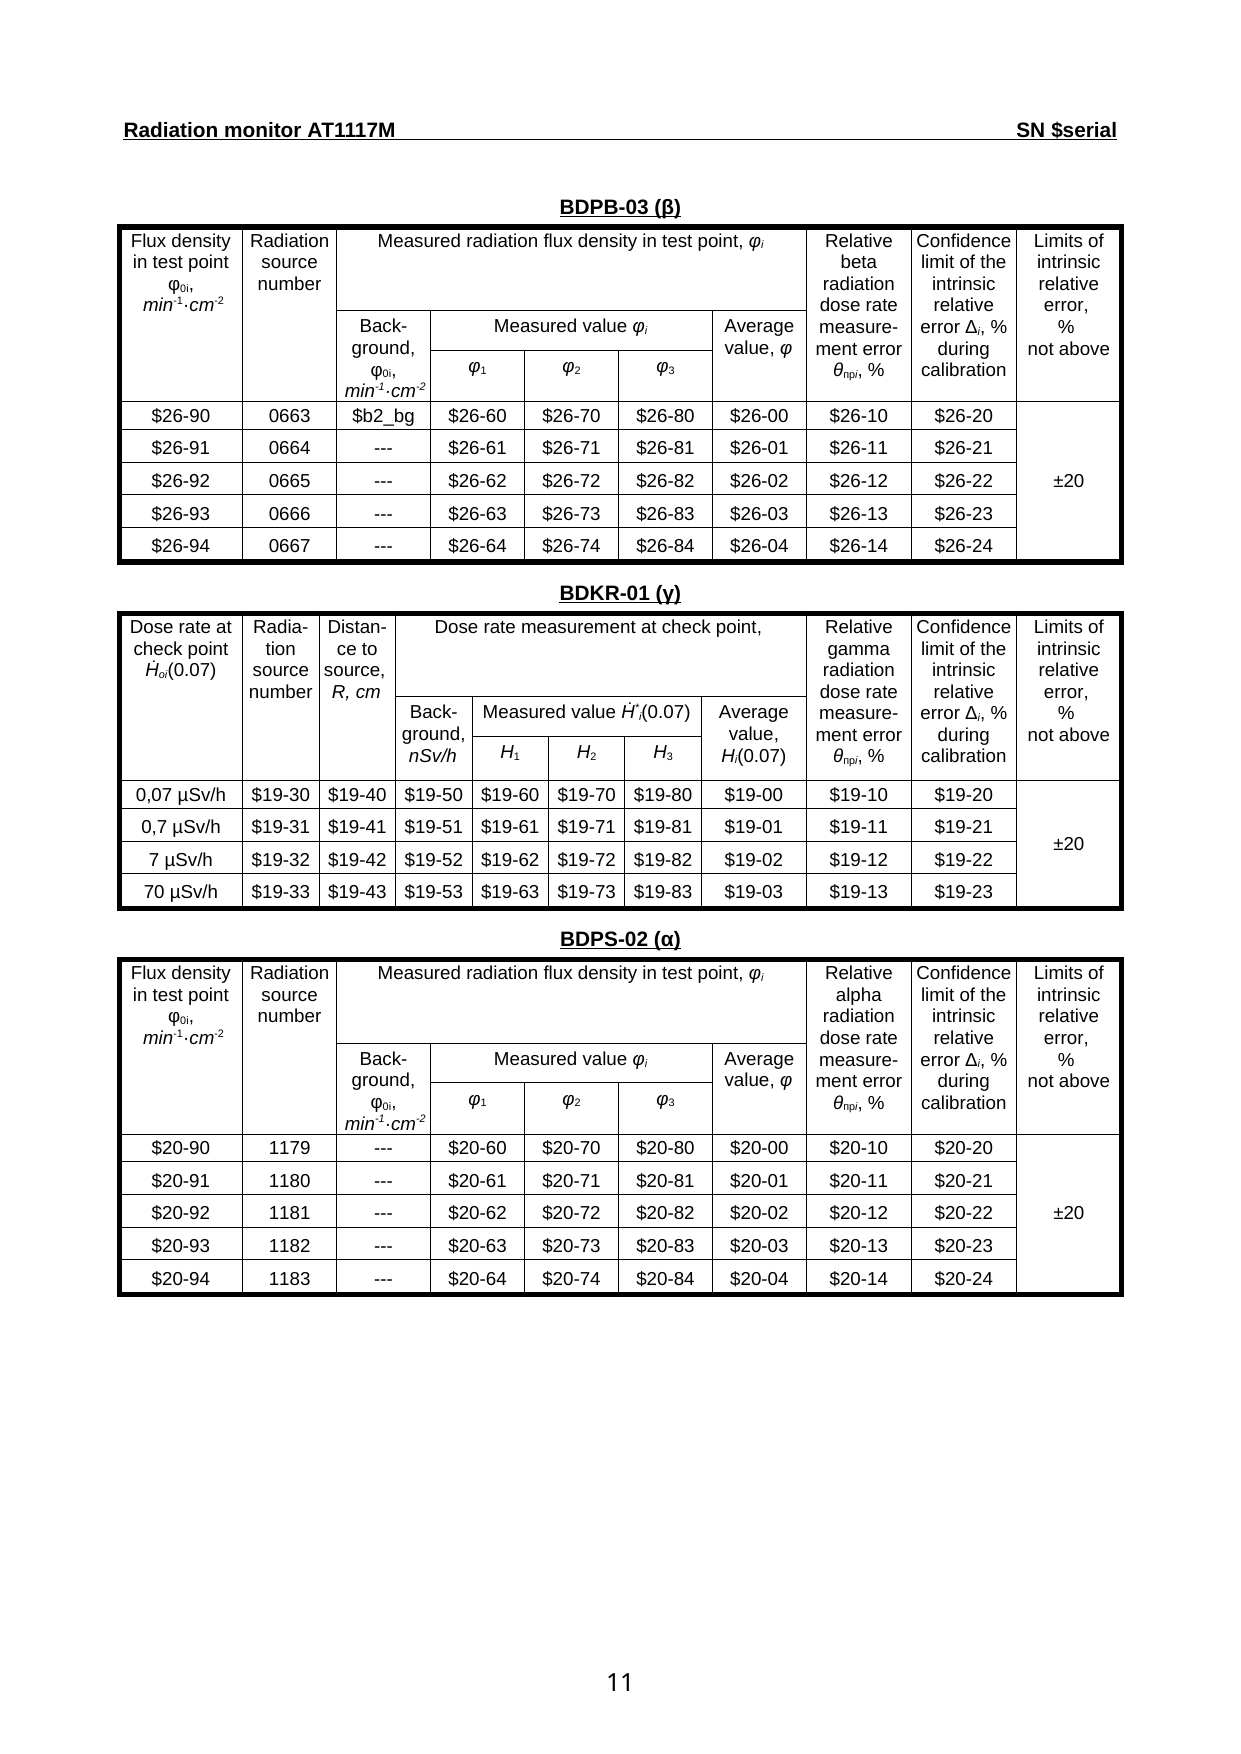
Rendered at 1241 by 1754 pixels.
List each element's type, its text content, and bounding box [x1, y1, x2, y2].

table_cell $19-22 [912, 842, 1016, 873]
table_cell $20-64 [431, 1260, 524, 1292]
table_cell $20-12 [807, 1195, 911, 1227]
table_cell --- [337, 1162, 430, 1194]
table_cell Limits of intrinsic relative error, % not above [1017, 616, 1119, 780]
table_cell Average value, Hi(0.07) [702, 697, 806, 780]
table_cell --- [337, 463, 430, 494]
table_cell --- [337, 430, 430, 462]
table_cell $20-22 [912, 1195, 1016, 1227]
table_cell $19-40 [320, 781, 395, 808]
table_cell $20-02 [713, 1195, 806, 1227]
table_cell $19-70 [549, 781, 624, 808]
table_cell 70 µSv/h [122, 874, 242, 906]
table_cell 0666 [243, 495, 336, 527]
table_cell $19-33 [243, 874, 319, 906]
table_cell 0663 [243, 402, 336, 429]
table_cell $19-50 [396, 781, 472, 808]
table_cell $26-62 [431, 463, 524, 494]
table_cell $26-70 [525, 402, 618, 429]
table_cell $26-10 [807, 402, 911, 429]
table_cell H2 [549, 737, 624, 780]
table_cell $26-60 [431, 402, 524, 429]
table_cell $26-24 [912, 528, 1016, 559]
table_header BDKR-01 (γ) [119, 565, 1121, 611]
table_cell $20-91 [122, 1162, 242, 1194]
table_cell Back-ground, φ0i, min-1·cm-2 [337, 1044, 430, 1134]
table_cell $26-74 [525, 528, 618, 559]
table_cell $19-03 [702, 874, 806, 906]
table_cell $19-62 [473, 842, 548, 873]
table_cell Measured value φi [431, 311, 712, 349]
table_cell $26-12 [807, 463, 911, 494]
table_cell Measured value φi [431, 1044, 712, 1082]
table_cell $26-73 [525, 495, 618, 527]
table_cell $20-94 [122, 1260, 242, 1292]
table_cell $20-93 [122, 1228, 242, 1259]
table_cell $26-94 [122, 528, 242, 559]
table_cell $20-61 [431, 1162, 524, 1194]
table_cell $20-20 [912, 1135, 1016, 1161]
table_cell $20-14 [807, 1260, 911, 1292]
table_cell $26-83 [619, 495, 712, 527]
table_cell $26-01 [713, 430, 806, 462]
table_cell $26-63 [431, 495, 524, 527]
table_cell $19-61 [473, 809, 548, 841]
table_cell 1179 [243, 1135, 336, 1161]
table_cell $19-13 [807, 874, 911, 906]
table_cell $20-24 [912, 1260, 1016, 1292]
table_header BDPS-02 (α) [119, 911, 1121, 957]
table_cell $19-73 [549, 874, 624, 906]
table_cell $19-41 [320, 809, 395, 841]
table_cell $20-10 [807, 1135, 911, 1161]
table_cell Dose rate measurement at check point, [396, 616, 806, 696]
table_cell H1 [473, 737, 548, 780]
table_cell 1183 [243, 1260, 336, 1292]
table_cell Flux density in test point φ0i, min-1·cm-2 [122, 962, 242, 1134]
table_cell $20-01 [713, 1162, 806, 1194]
table_cell $19-01 [702, 809, 806, 841]
table_cell $19-63 [473, 874, 548, 906]
table_cell Flux density in test point φ0i, min-1·cm-2 [122, 230, 242, 401]
table_cell $19-53 [396, 874, 472, 906]
table_cell $20-60 [431, 1135, 524, 1161]
table_cell $20-81 [619, 1162, 712, 1194]
table_cell 1182 [243, 1228, 336, 1259]
table_cell --- [337, 1135, 430, 1161]
table_cell $20-23 [912, 1228, 1016, 1259]
table_cell $20-82 [619, 1195, 712, 1227]
table_cell 1181 [243, 1195, 336, 1227]
table_cell $26-21 [912, 430, 1016, 462]
table_cell $19-42 [320, 842, 395, 873]
table_cell Limits of intrinsic relative error, % not above [1017, 962, 1119, 1134]
table_cell Distan-ce to source, R, сm [320, 616, 395, 780]
table_cell φ2 [525, 351, 618, 401]
table_cell $26-91 [122, 430, 242, 462]
table_cell $20-13 [807, 1228, 911, 1259]
table_cell φ1 [431, 351, 524, 401]
table_cell Average value, φ [713, 311, 806, 401]
table_cell Measured value Ḣ*i(0.07) [473, 697, 701, 736]
table_cell $20-11 [807, 1162, 911, 1194]
table_cell $20-71 [525, 1162, 618, 1194]
table_cell $26-82 [619, 463, 712, 494]
table_cell $19-21 [912, 809, 1016, 841]
table_cell --- [337, 1228, 430, 1259]
table_cell $26-13 [807, 495, 911, 527]
table_cell $20-80 [619, 1135, 712, 1161]
table_cell $20-83 [619, 1228, 712, 1259]
table_cell --- [337, 1195, 430, 1227]
table_cell Relative gamma radiation dose rate measure-ment error θпрi, % [807, 616, 911, 780]
table_cell 0665 [243, 463, 336, 494]
table_cell Back-ground, φ0i, min-1·cm-2 [337, 311, 430, 401]
table_cell H3 [625, 737, 701, 780]
table_cell Limits of intrinsic relative error, % not above [1017, 230, 1119, 401]
table_cell $19-32 [243, 842, 319, 873]
table_cell Relative alpha radiation dose rate measure-ment error θпрi, % [807, 962, 911, 1134]
table_cell 0,7 µSv/h [122, 809, 242, 841]
table_cell $26-92 [122, 463, 242, 494]
table_cell $26-71 [525, 430, 618, 462]
table_cell $20-73 [525, 1228, 618, 1259]
table_cell $26-20 [912, 402, 1016, 429]
table_cell $26-72 [525, 463, 618, 494]
table_cell $20-04 [713, 1260, 806, 1292]
table_cell $20-00 [713, 1135, 806, 1161]
table_cell $26-04 [713, 528, 806, 559]
table_cell $19-51 [396, 809, 472, 841]
table_cell $19-20 [912, 781, 1016, 808]
table_cell $20-72 [525, 1195, 618, 1227]
table_cell $26-90 [122, 402, 242, 429]
table_cell $26-00 [713, 402, 806, 429]
table_cell Confidence limit of the intrinsic relative error Δi, % during calibration [912, 616, 1016, 780]
table_cell Relative beta radiation dose rate measure-ment error θпрi, % [807, 230, 911, 401]
table_cell $26-80 [619, 402, 712, 429]
table_cell $26-23 [912, 495, 1016, 527]
table_cell $20-62 [431, 1195, 524, 1227]
table_cell $20-21 [912, 1162, 1016, 1194]
table_cell $26-93 [122, 495, 242, 527]
table_cell $19-02 [702, 842, 806, 873]
table_cell --- [337, 1260, 430, 1292]
table_cell $b2_bg [337, 402, 430, 429]
table_cell $20-74 [525, 1260, 618, 1292]
table_cell $19-00 [702, 781, 806, 808]
table_cell $19-71 [549, 809, 624, 841]
table_cell ±20 [1017, 1135, 1119, 1292]
table_cell $19-11 [807, 809, 911, 841]
table_cell Radiation source number [243, 230, 336, 401]
table_cell --- [337, 495, 430, 527]
table_cell $19-23 [912, 874, 1016, 906]
table_cell 0,07 µSv/h [122, 781, 242, 808]
table_cell $19-52 [396, 842, 472, 873]
table_cell $19-72 [549, 842, 624, 873]
table_cell Radiation source number [243, 962, 336, 1134]
table_cell Measured radiation flux density in test point, φi [337, 230, 806, 310]
table_cell --- [337, 528, 430, 559]
table_cell $26-84 [619, 528, 712, 559]
table_cell $20-70 [525, 1135, 618, 1161]
table_cell 0664 [243, 430, 336, 462]
table_cell φ1 [431, 1083, 524, 1134]
table_cell Dose rate at check point Ḣoi(0.07) [122, 616, 242, 780]
table_cell φ3 [619, 351, 712, 401]
table_cell $20-90 [122, 1135, 242, 1161]
table_cell $26-81 [619, 430, 712, 462]
table_cell $20-63 [431, 1228, 524, 1259]
table_cell Radia-tion source number [243, 616, 319, 780]
table_cell φ3 [619, 1083, 712, 1134]
table_cell ±20 [1017, 402, 1119, 559]
table_cell Measured radiation flux density in test point, φi [337, 962, 806, 1042]
table_cell $19-60 [473, 781, 548, 808]
table_cell $26-64 [431, 528, 524, 559]
table_cell $19-12 [807, 842, 911, 873]
table_cell $26-02 [713, 463, 806, 494]
table_cell $20-92 [122, 1195, 242, 1227]
table_cell $26-14 [807, 528, 911, 559]
table_cell $19-10 [807, 781, 911, 808]
table_cell $19-31 [243, 809, 319, 841]
table_cell Confidence limit of the intrinsic relative error Δi, % during calibration [912, 230, 1016, 401]
table_cell $20-03 [713, 1228, 806, 1259]
table_cell $26-22 [912, 463, 1016, 494]
table_cell ±20 [1017, 781, 1119, 906]
table_cell 0667 [243, 528, 336, 559]
table_cell $19-30 [243, 781, 319, 808]
table_cell 1180 [243, 1162, 336, 1194]
table_cell $26-11 [807, 430, 911, 462]
table_cell $19-80 [625, 781, 701, 808]
table_cell φ2 [525, 1083, 618, 1134]
table_cell Average value, φ [713, 1044, 806, 1134]
table_cell $20-84 [619, 1260, 712, 1292]
table_cell $26-03 [713, 495, 806, 527]
table_cell $26-61 [431, 430, 524, 462]
table_cell Back-ground, nSv/h [396, 697, 472, 780]
table_cell Confidence limit of the intrinsic relative error Δi, % during calibration [912, 962, 1016, 1134]
table_cell $19-83 [625, 874, 701, 906]
table_cell $19-43 [320, 874, 395, 906]
table_cell 7 µSv/h [122, 842, 242, 873]
table_cell $19-82 [625, 842, 701, 873]
table_header BDPB-03 (β) [119, 179, 1121, 224]
table_cell $19-81 [625, 809, 701, 841]
